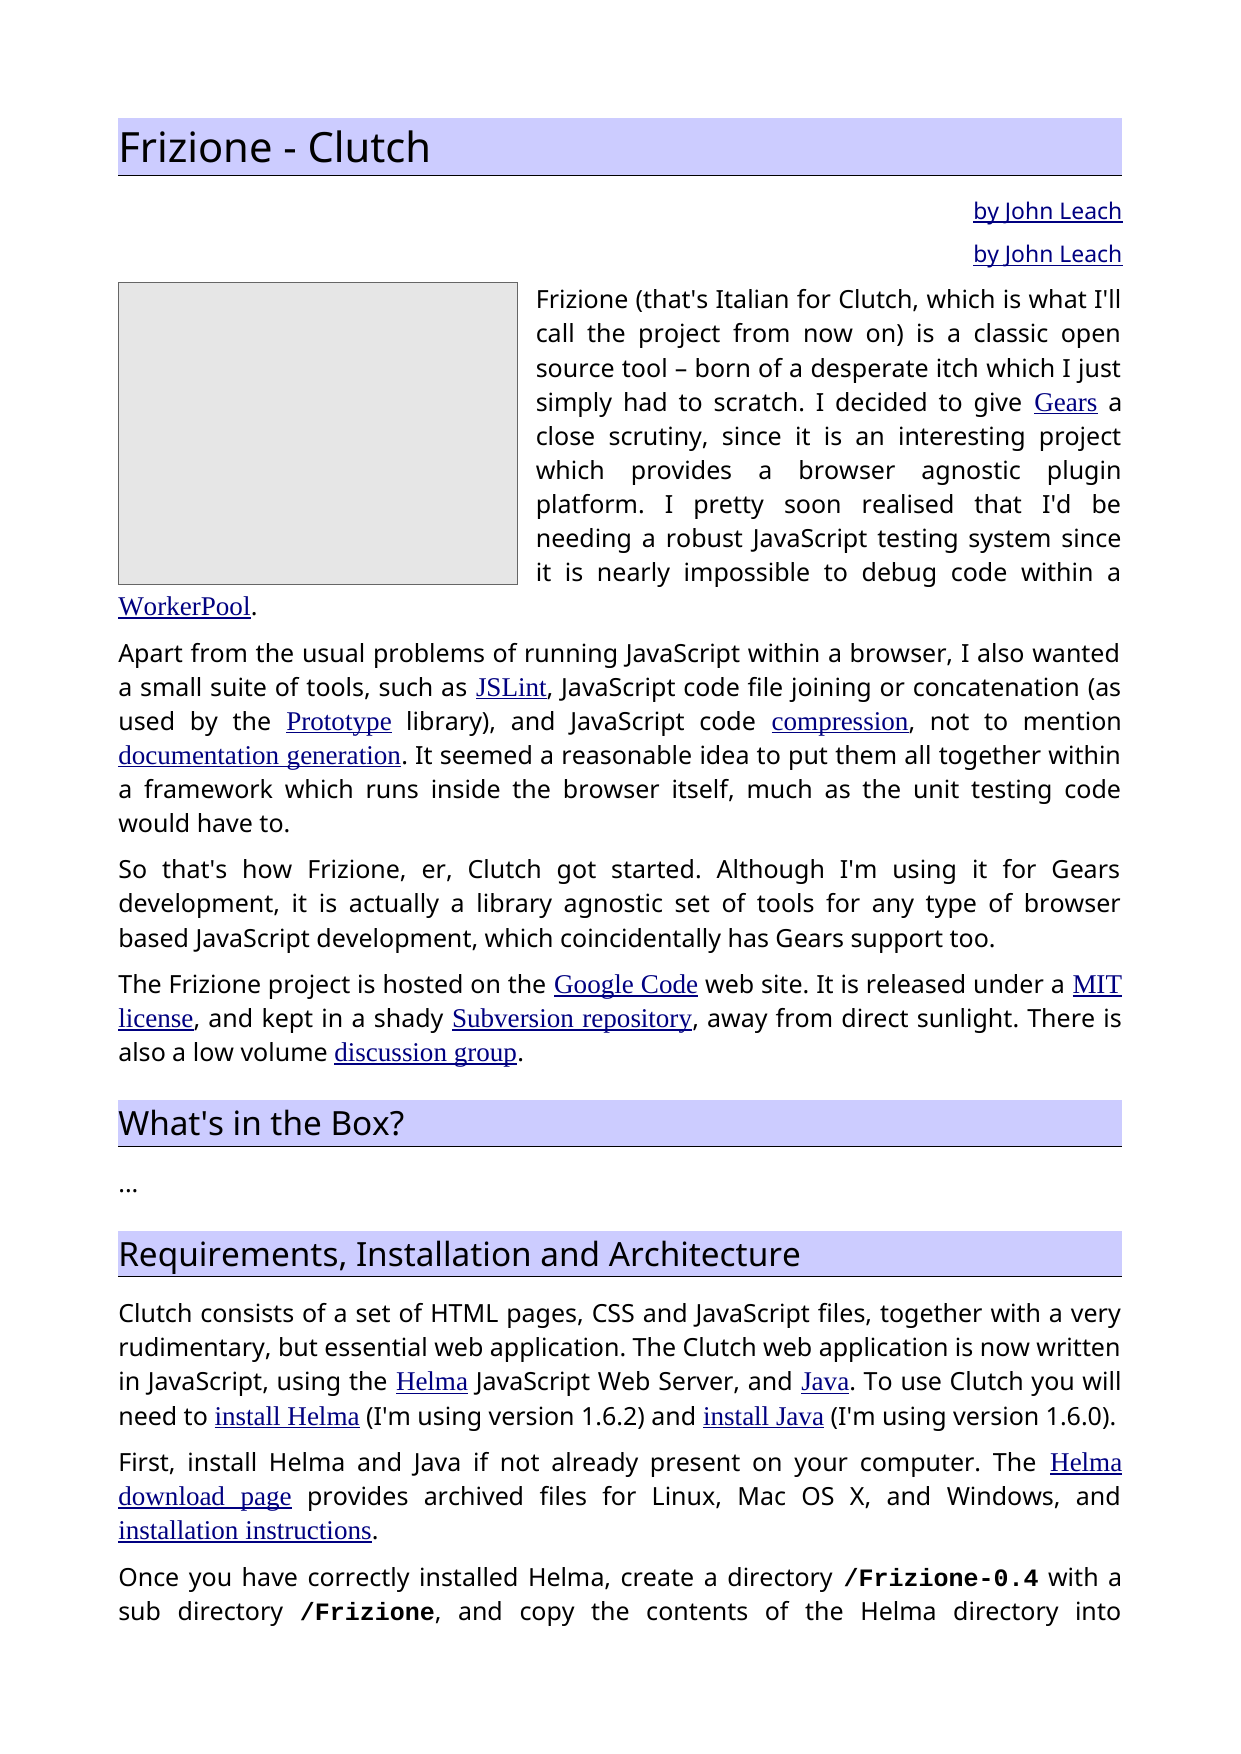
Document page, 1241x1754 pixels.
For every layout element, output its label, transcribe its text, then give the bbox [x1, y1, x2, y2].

text by John Leach [118, 238, 1122, 269]
text Frizione (that's Italian for Clutch, which is what I'll call the project from now on) is a classic open source tool – born of a desperate itch which I just simply had to scratch. I decided to give Gears a close scrutiny, since it is an interesting project which provides a browser agnostic plugin platform. I pretty soon realised that I'd be needing a robust JavaScript testing system since it is nearly impossible to debug code within a WorkerPool. [118, 282, 1122, 623]
subtitle What's in the Box? [118, 1100, 1122, 1146]
text Clutch consists of a set of HTML pages, CSS and JavaScript files, together with a very rudimentary, but essential web application. The Clutch web application is now written in JavaScript, using the Helma JavaScript Web Server, and Java. To use Clutch you will need to install Helma (I'm using version 1.6.2) and install Java (I'm using version 1.6.0). [118, 1296, 1122, 1432]
subtitle Requirements, Installation and Architecture [118, 1231, 1122, 1276]
text The Frizione project is hosted on the Google Code web site. It is released under a MIT license, and kept in a shady Subversion repository, away from direct sunlight. There is also a low volume discussion group. [118, 967, 1122, 1069]
text Once you have correctly installed Helma, create a directory /Frizione-0.4 with a sub directory /Frizione, and copy the contents of the Helma directory into [118, 1559, 1122, 1628]
text So that's how Frizione, er, Clutch got started. Although I'm using it for Gears development, it is actually a library agnostic set of tools for any type of browser based JavaScript development, which coincidentally has Gears support too. [118, 852, 1122, 954]
text Apart from the usual problems of running JavaScript within a browser, I also wanted a small suite of tools, such as JSLint, JavaScript code file joining or concatenation (as used by the Prototype library), and JavaScript code compression, not to mention documentation generation. It seemed a reasonable idea to put them all together within a framework which runs inside the browser itself, much as the unit testing code would have to. [118, 635, 1122, 839]
text First, install Helma and Java if not already present on your computer. The Helma download page provides archived files for Linux, Mac OS X, and Windows, and installation instructions. [118, 1445, 1122, 1547]
text ... [118, 1165, 1122, 1199]
text by John Leach [118, 194, 1122, 226]
subtitle Frizione - Clutch [118, 118, 1122, 175]
